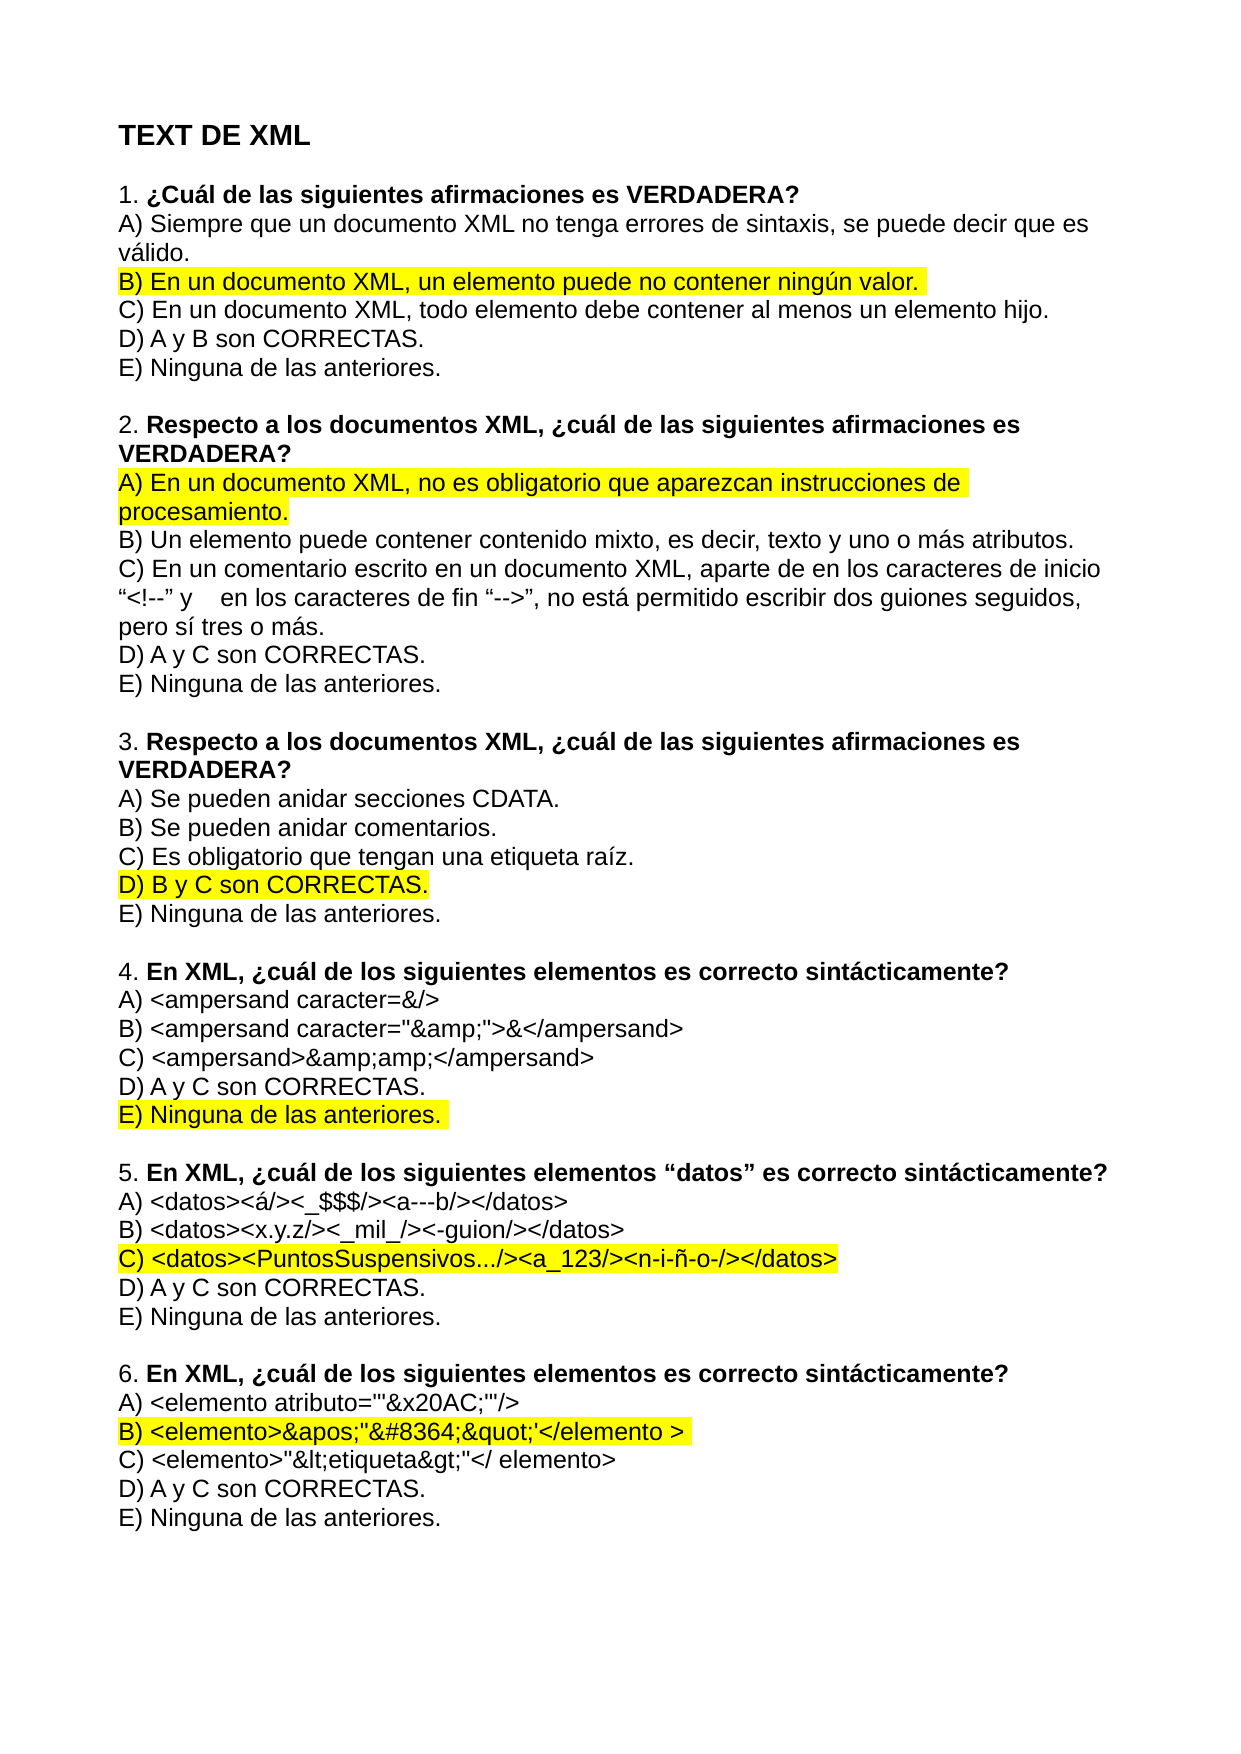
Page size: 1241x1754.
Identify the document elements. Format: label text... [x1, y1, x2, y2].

text A) En un documento XML, no es obligatorio que aparezcan instrucciones de procesamiento. [118, 468, 1122, 525]
text TEXT DE XML [118, 118, 1122, 152]
text D) A y C son CORRECTAS. [118, 640, 1122, 669]
text E) Ninguna de las anteriores. [118, 1100, 1122, 1129]
text E) Ninguna de las anteriores. [118, 1503, 1122, 1532]
text C) En un documento XML, todo elemento debe contener al menos un elemento hijo. [118, 295, 1122, 324]
text E) Ninguna de las anteriores. [118, 899, 1122, 928]
text C) <datos><PuntosSuspensivos.../><a_123/><n-i-ñ-o-/></datos> [118, 1244, 1122, 1273]
text B) En un documento XML, un elemento puede no contener ningún valor. [118, 267, 1122, 295]
text E) Ninguna de las anteriores. [118, 353, 1122, 382]
text D) A y C son CORRECTAS. [118, 1072, 1122, 1100]
text D) A y C son CORRECTAS. [118, 1273, 1122, 1302]
text C) En un comentario escrito en un documento XML, aparte de en los caracteres de inicio “<!--” y en los caracteres de fin “-->”, no está permitido escribir dos guiones seguidos, pero sí tres o más. [118, 554, 1122, 640]
text B) <ampersand caracter="&amp;">&</ampersand> [118, 1014, 1122, 1043]
text E) Ninguna de las anteriores. [118, 1302, 1122, 1330]
text E) Ninguna de las anteriores. [118, 669, 1122, 698]
text D) B y C son CORRECTAS. [118, 870, 1122, 899]
text B) <elemento>&apos;"&#8364;&quot;'</elemento > [118, 1417, 1122, 1445]
text C) <elemento>"&lt;etiqueta&gt;"</ elemento> [118, 1445, 1122, 1474]
text A) Se pueden anidar secciones CDATA. [118, 784, 1122, 813]
text 2. Respecto a los documentos XML, ¿cuál de las siguientes afirmaciones es VERDADERA? [118, 410, 1122, 468]
text 1. ¿Cuál de las siguientes afirmaciones es VERDADERA? [118, 180, 1122, 209]
text 5. En XML, ¿cuál de los siguientes elementos “datos” es correcto sintácticamente? [118, 1158, 1122, 1187]
text D) A y B son CORRECTAS. [118, 324, 1122, 353]
text D) A y C son CORRECTAS. [118, 1474, 1122, 1503]
text 6. En XML, ¿cuál de los siguientes elementos es correcto sintácticamente? [118, 1359, 1122, 1388]
text A) <ampersand caracter=&/> [118, 985, 1122, 1014]
text 4. En XML, ¿cuál de los siguientes elementos es correcto sintácticamente? [118, 957, 1122, 985]
text A) Siempre que un documento XML no tenga errores de sintaxis, se puede decir que es válido. [118, 209, 1122, 267]
text A) <datos><á/><_$$$/><a---b/></datos> [118, 1187, 1122, 1215]
text B) Se pueden anidar comentarios. [118, 813, 1122, 842]
text B) <datos><x.y.z/><_mil_/><-guion/></datos> [118, 1215, 1122, 1244]
text A) <elemento atributo='"&x20AC;"'/> [118, 1388, 1122, 1417]
text C) Es obligatorio que tengan una etiqueta raíz. [118, 842, 1122, 870]
text B) Un elemento puede contener contenido mixto, es decir, texto y uno o más atributos. [118, 525, 1122, 554]
text 3. Respecto a los documentos XML, ¿cuál de las siguientes afirmaciones es VERDADERA? [118, 727, 1122, 784]
text C) <ampersand>&amp;amp;</ampersand> [118, 1043, 1122, 1072]
